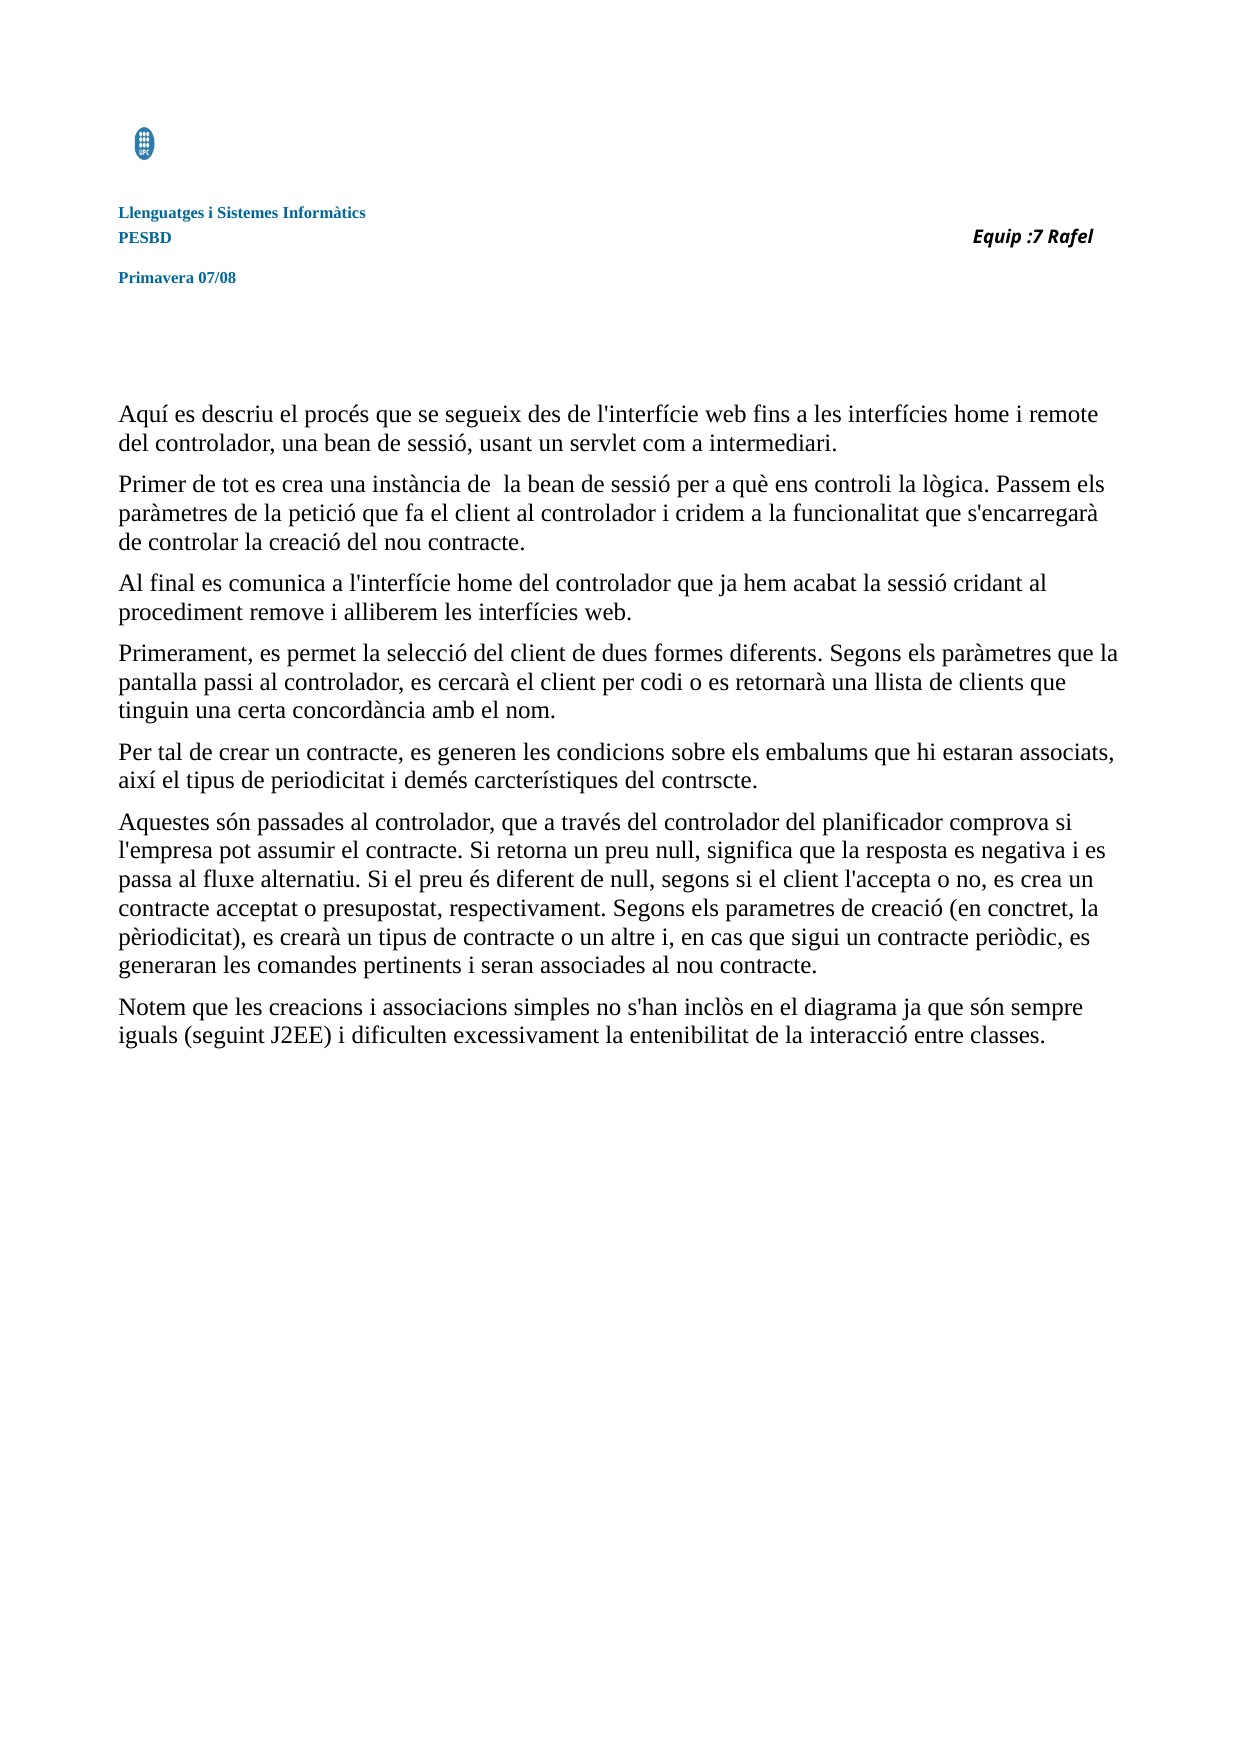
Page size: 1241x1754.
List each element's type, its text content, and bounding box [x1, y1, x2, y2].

text Aquí es descriu el procés que se segueix des de l'interfície web fins a les interfícies home i remote del controlador, una bean de sessió, usant un servlet com a intermediari. [118, 399, 1122, 457]
text Primerament, es permet la selecció del client de dues formes diferents. Segons els paràmetres que la pantalla passi al controlador, es cercarà el client per codi o es retornarà una llista de clients que tinguin una certa concordància amb el nom. [118, 638, 1122, 724]
text Notem que les creacions i associacions simples no s'han inclòs en el diagrama ja que són sempre iguals (seguint J2EE) i dificulten excessivament la entenibilitat de la interacció entre classes. [118, 992, 1122, 1049]
text Per tal de crear un contracte, es generen les condicions sobre els embalums que hi estaran associats, així el tipus de periodicitat i demés carcterístiques del contrscte. [118, 737, 1122, 794]
text Aquestes són passades al controlador, que a través del controlador del planificador comprova si l'empresa pot assumir el contracte. Si retorna un preu null, significa que la resposta es negativa i es passa al fluxe alternatiu. Si el preu és diferent de null, segons si el client l'accepta o no, es crea un contracte acceptat o presupostat, respectivament. Segons els parametres de creació (en conctret, la pèriodicitat), es crearà un tipus de contracte o un altre i, en cas que sigui un contracte periòdic, es generaran les comandes pertinents i seran associades al nou contracte. [118, 807, 1122, 979]
text Al final es comunica a l'interfície home del controlador que ja hem acabat la sessió cridant al procediment remove i alliberem les interfícies web. [118, 568, 1122, 626]
text Primer de tot es crea una instància de la bean de sessió per a què ens controli la lògica. Passem els paràmetres de la petició que fa el client al controlador i cridem a la funcionalitat que s'encarregarà de controlar la creació del nou contracte. [118, 469, 1122, 556]
